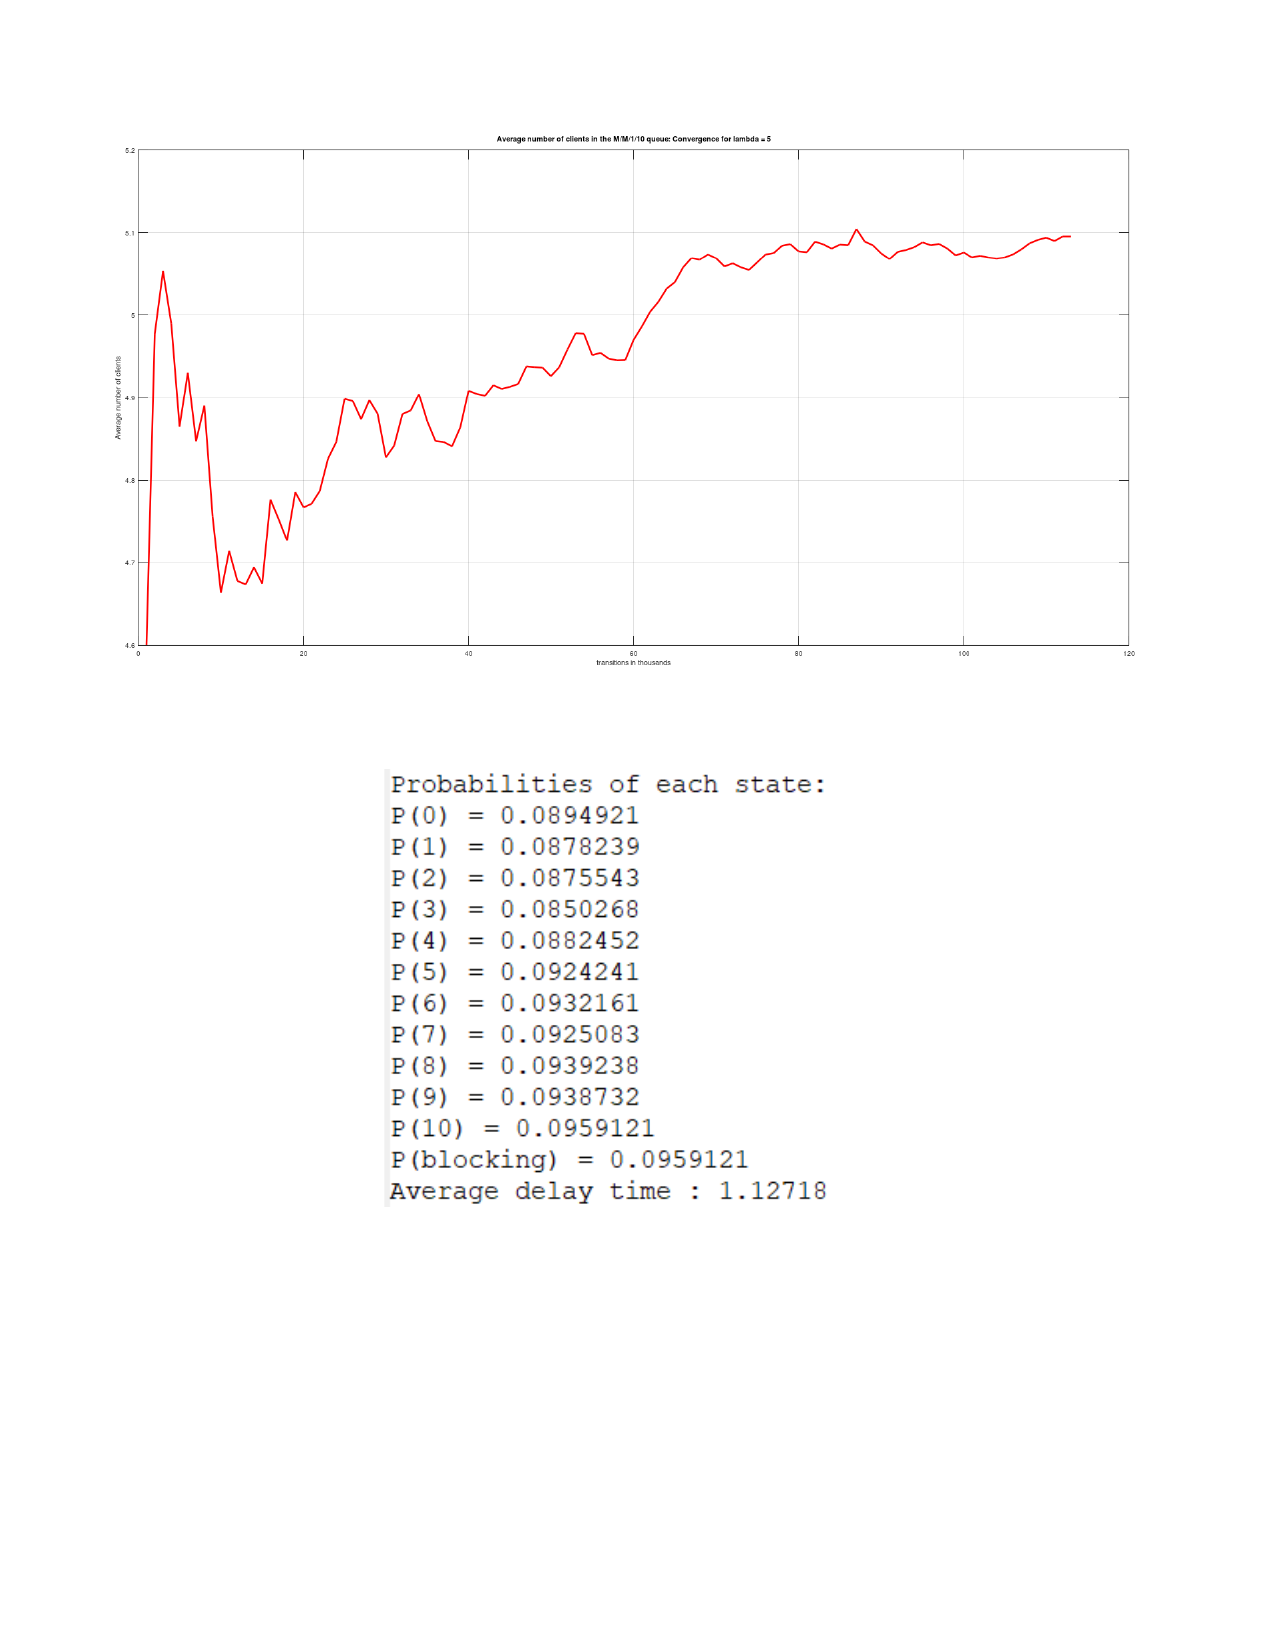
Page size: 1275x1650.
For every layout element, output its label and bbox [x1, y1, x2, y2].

picture [87, 118, 1188, 678]
picture [384, 769, 891, 1207]
